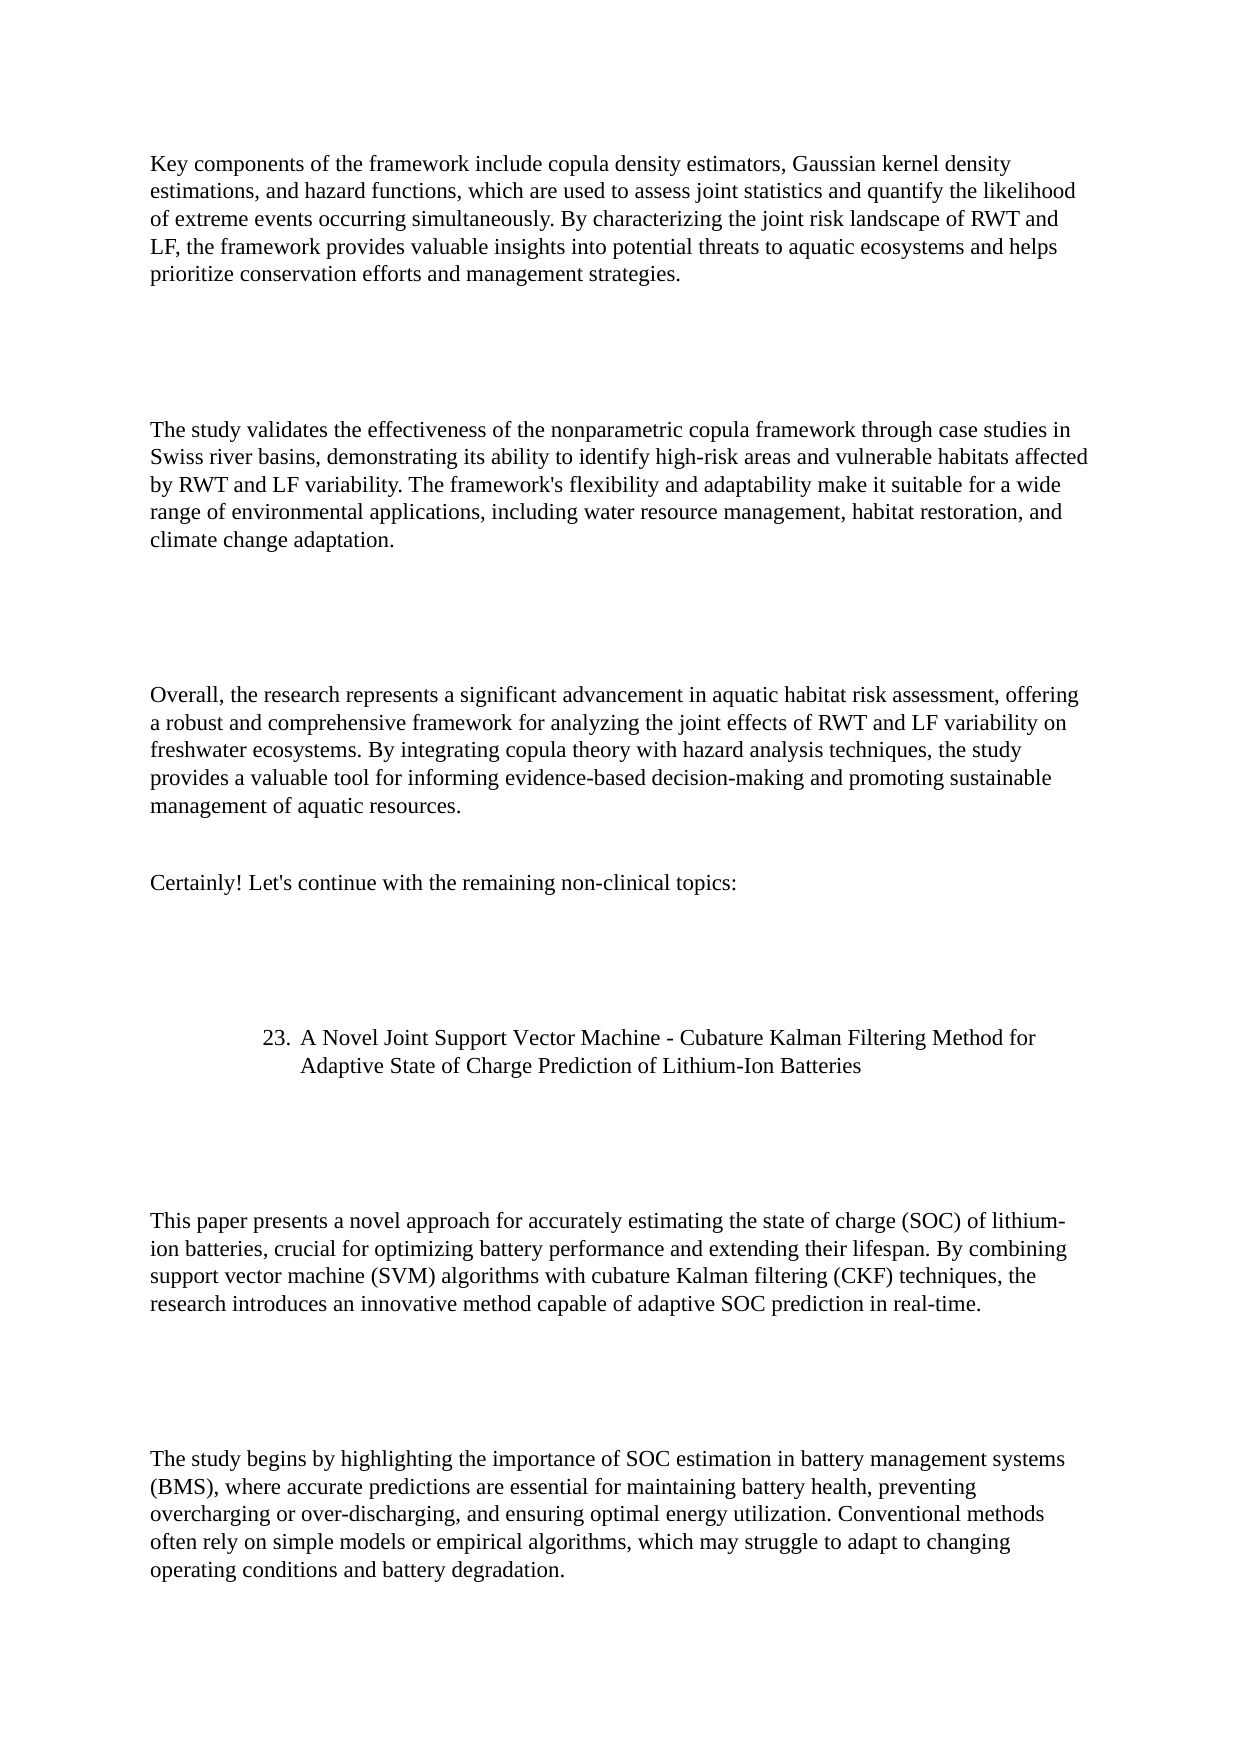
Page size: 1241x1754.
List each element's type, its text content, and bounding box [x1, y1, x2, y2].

text This paper presents a novel approach for accurately estimating the state of charge (SOC) of lithium-ion batteries, crucial for optimizing battery performance and extending their lifespan. By combining support vector machine (SVM) algorithms with cubature Kalman filtering (CKF) techniques, the research introduces an innovative method capable of adaptive SOC prediction in real-time. [150, 1207, 1090, 1316]
list A Novel Joint Support Vector Machine - Cubature Kalman Filtering Method for Adaptive State of Charge Prediction of Lithium-Ion Batteries [262, 1024, 1090, 1078]
text Key components of the framework include copula density estimators, Gaussian kernel density estimations, and hazard functions, which are used to assess joint statistics and quantify the likelihood of extreme events occurring simultaneously. By characterizing the joint risk landscape of RWT and LF, the framework provides valuable insights into potential threats to aquatic ecosystems and helps prioritize conservation efforts and management strategies. [150, 150, 1090, 287]
text Overall, the research represents a significant advancement in aquatic habitat risk assessment, offering a robust and comprehensive framework for analyzing the joint effects of RWT and LF variability on freshwater ecosystems. By integrating copula theory with hazard analysis techniques, the study provides a valuable tool for informing evidence-based decision-making and promoting sustainable management of aquatic resources. [150, 681, 1090, 818]
text The study begins by highlighting the importance of SOC estimation in battery management systems (BMS), where accurate predictions are essential for maintaining battery health, preventing overcharging or over-discharging, and ensuring optimal energy utilization. Conventional methods often rely on simple models or empirical algorithms, which may struggle to adapt to changing operating conditions and battery degradation. [150, 1445, 1090, 1582]
text The study validates the effectiveness of the nonparametric copula framework through case studies in Swiss river basins, demonstrating its ability to identify high-risk areas and vulnerable habitats affected by RWT and LF variability. The framework's flexibility and adaptability make it suitable for a wide range of environmental applications, including water resource management, habitat restoration, and climate change adaptation. [150, 416, 1090, 552]
text Certainly! Let's continue with the remaining non-clinical topics: [150, 869, 1090, 896]
